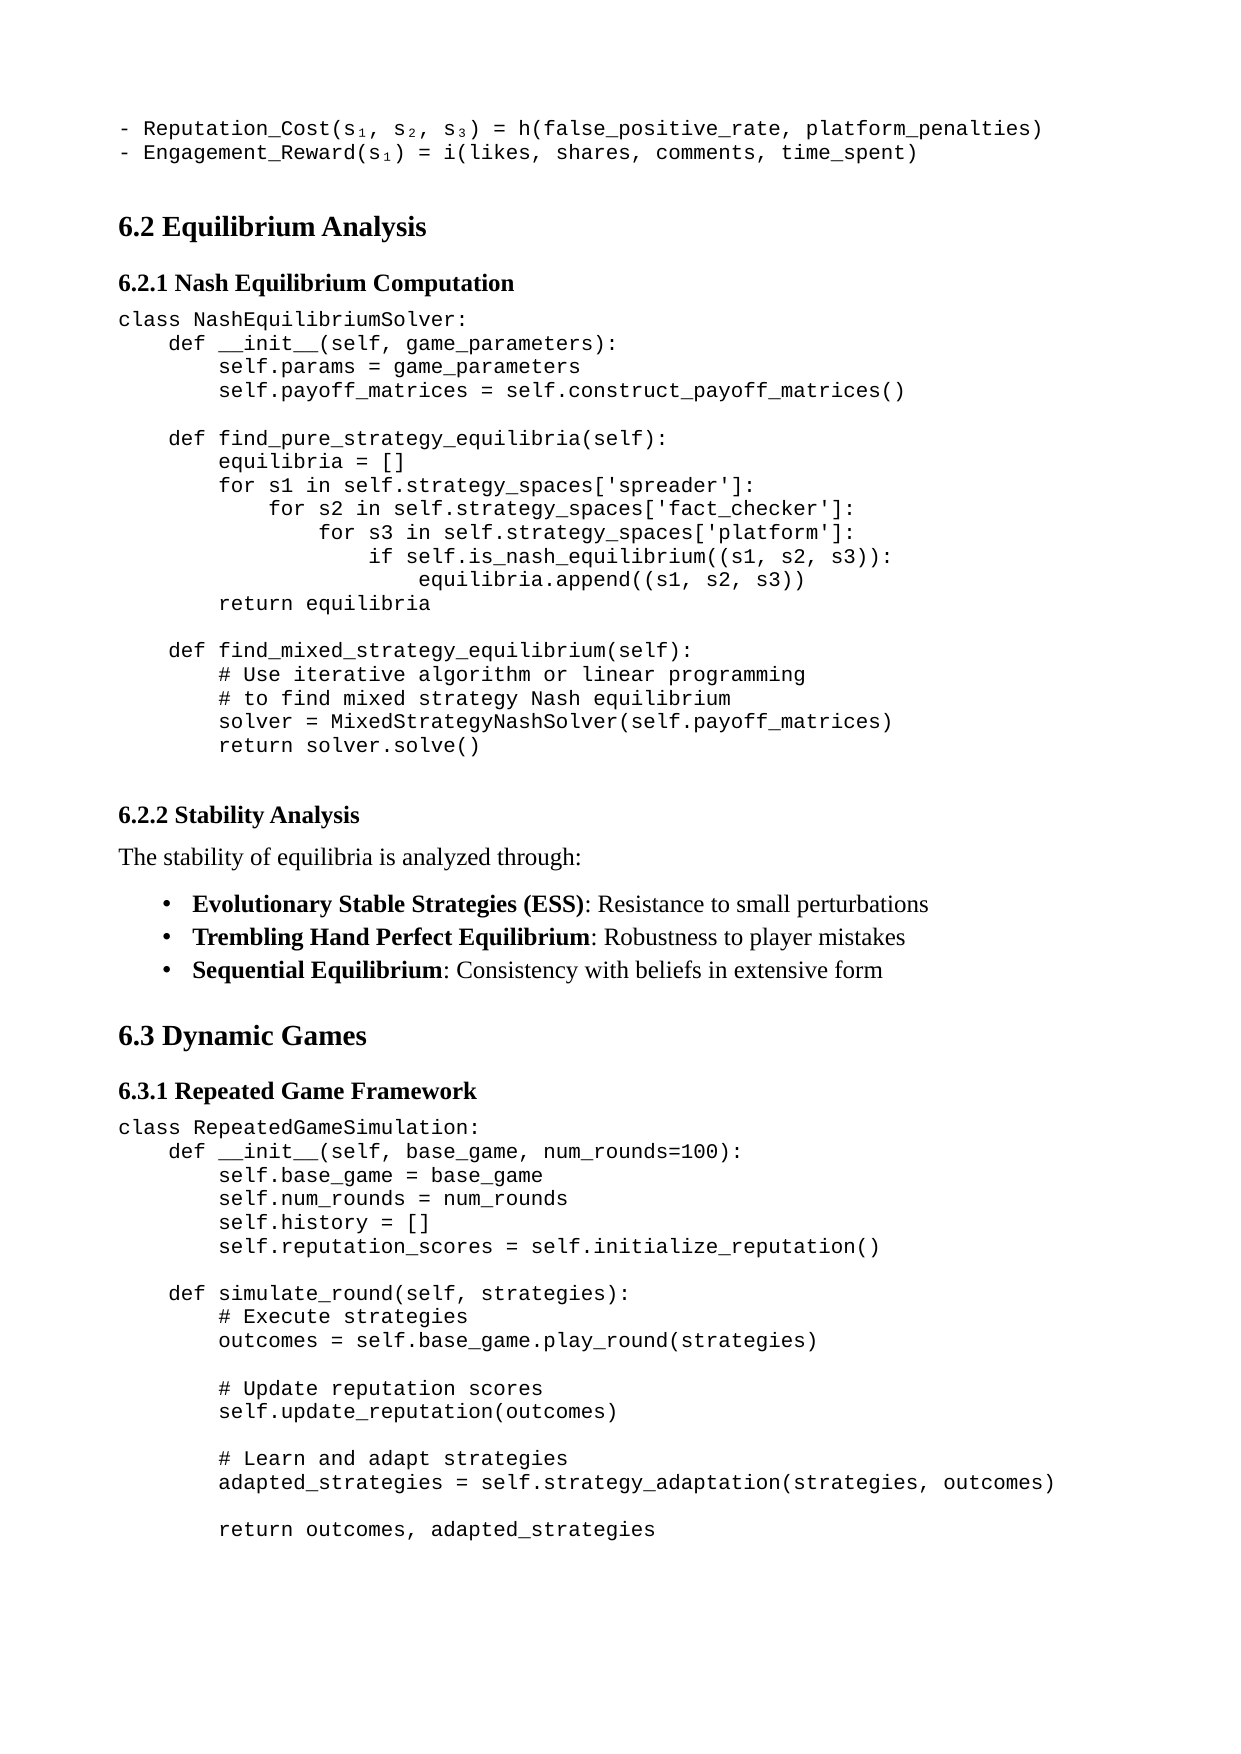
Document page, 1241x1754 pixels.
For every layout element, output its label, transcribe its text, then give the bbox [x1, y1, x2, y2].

text - Engagement_Reward(s₁) = i(likes, shares, comments, time_spent) [118, 142, 1122, 165]
text self.reputation_scores = self.initialize_reputation() [118, 1236, 1122, 1259]
text equilibria.append((s1, s2, s3)) [118, 569, 1122, 593]
text # to find mixed strategy Nash equilibrium [118, 688, 1122, 711]
text self.params = game_parameters [118, 357, 1122, 380]
list Trembling Hand Perfect Equilibrium: Robustness to player mistakes [162, 922, 1122, 951]
list Evolutionary Stable Strategies (ESS): Resistance to small perturbations [162, 889, 1122, 918]
text if self.is_nash_equilibrium((s1, s2, s3)): [118, 546, 1122, 569]
text def find_pure_strategy_equilibria(self): [118, 427, 1122, 451]
text # Execute strategies [118, 1307, 1122, 1330]
text for s1 in self.strategy_spaces['spreader']: [118, 475, 1122, 498]
text solver = MixedStrategyNashSolver(self.payoff_matrices) [118, 711, 1122, 735]
text # Learn and adapt strategies [118, 1448, 1122, 1472]
text self.payoff_matrices = self.construct_payoff_matrices() [118, 380, 1122, 404]
text The stability of equilibria is analyzed through: [118, 842, 1122, 871]
text class RepeatedGameSimulation: [118, 1117, 1122, 1141]
text self.num_rounds = num_rounds [118, 1188, 1122, 1212]
text for s2 in self.strategy_spaces['fact_checker']: [118, 498, 1122, 522]
text class NashEquilibriumSolver: [118, 309, 1122, 333]
subtitle 6.3.1 Repeated Game Framework [118, 1076, 1122, 1105]
text self.base_game = base_game [118, 1165, 1122, 1188]
text adapted_strategies = self.strategy_adaptation(strategies, outcomes) [118, 1472, 1122, 1496]
text # Update reputation scores [118, 1377, 1122, 1401]
text return solver.solve() [118, 735, 1122, 758]
text def __init__(self, base_game, num_rounds=100): [118, 1141, 1122, 1165]
subtitle 6.2.1 Nash Equilibrium Computation [118, 268, 1122, 297]
text self.update_reputation(outcomes) [118, 1401, 1122, 1425]
text def simulate_round(self, strategies): [118, 1283, 1122, 1307]
text def find_mixed_strategy_equilibrium(self): [118, 640, 1122, 664]
text return outcomes, adapted_strategies [118, 1519, 1122, 1543]
text def __init__(self, game_parameters): [118, 333, 1122, 357]
text return equilibria [118, 593, 1122, 617]
text self.history = [] [118, 1212, 1122, 1236]
text for s3 in self.strategy_spaces['platform']: [118, 522, 1122, 546]
list Sequential Equilibrium: Consistency with beliefs in extensive form [162, 955, 1122, 984]
text - Reputation_Cost(s₁, s₂, s₃) = h(false_positive_rate, platform_penalties) [118, 118, 1122, 142]
text equilibria = [] [118, 451, 1122, 475]
text outcomes = self.base_game.play_round(strategies) [118, 1330, 1122, 1354]
subtitle 6.2 Equilibrium Analysis [118, 209, 1122, 243]
subtitle 6.3 Dynamic Games [118, 1018, 1122, 1051]
text # Use iterative algorithm or linear programming [118, 664, 1122, 688]
subtitle 6.2.2 Stability Analysis [118, 801, 1122, 829]
